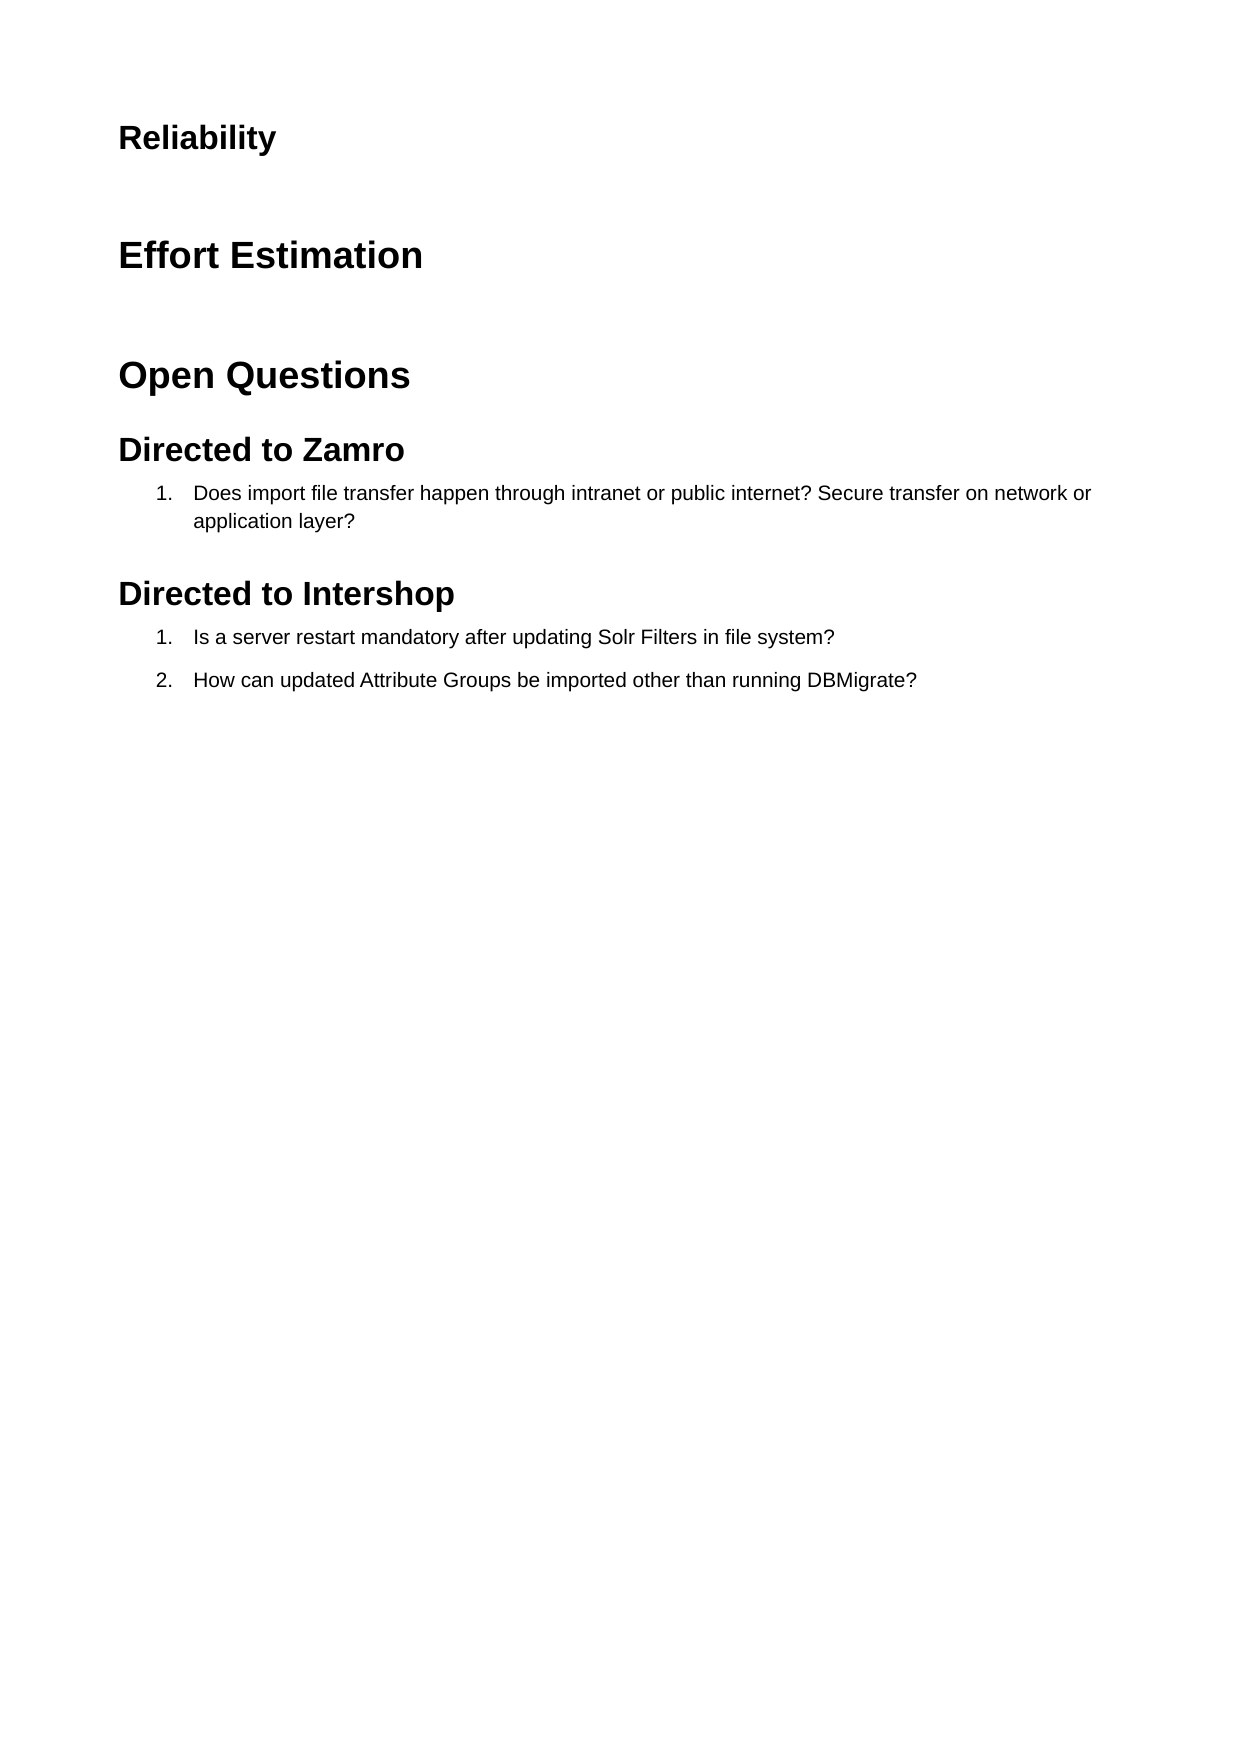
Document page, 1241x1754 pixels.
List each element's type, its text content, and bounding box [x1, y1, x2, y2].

subtitle Open Questions [118, 352, 1122, 396]
list Is a server restart mandatory after updating Solr Filters in file system? [156, 625, 1122, 649]
subtitle Reliability [118, 118, 1122, 157]
subtitle Effort Estimation [118, 233, 1122, 276]
subtitle Directed to Intershop [118, 573, 1122, 612]
subtitle Directed to Zamro [118, 429, 1122, 468]
list How can updated Attribute Groups be imported other than running DBMigrate? [156, 668, 1122, 692]
list Does import file transfer happen through intranet or public internet? Secure transfer on network or application layer? [156, 481, 1122, 533]
